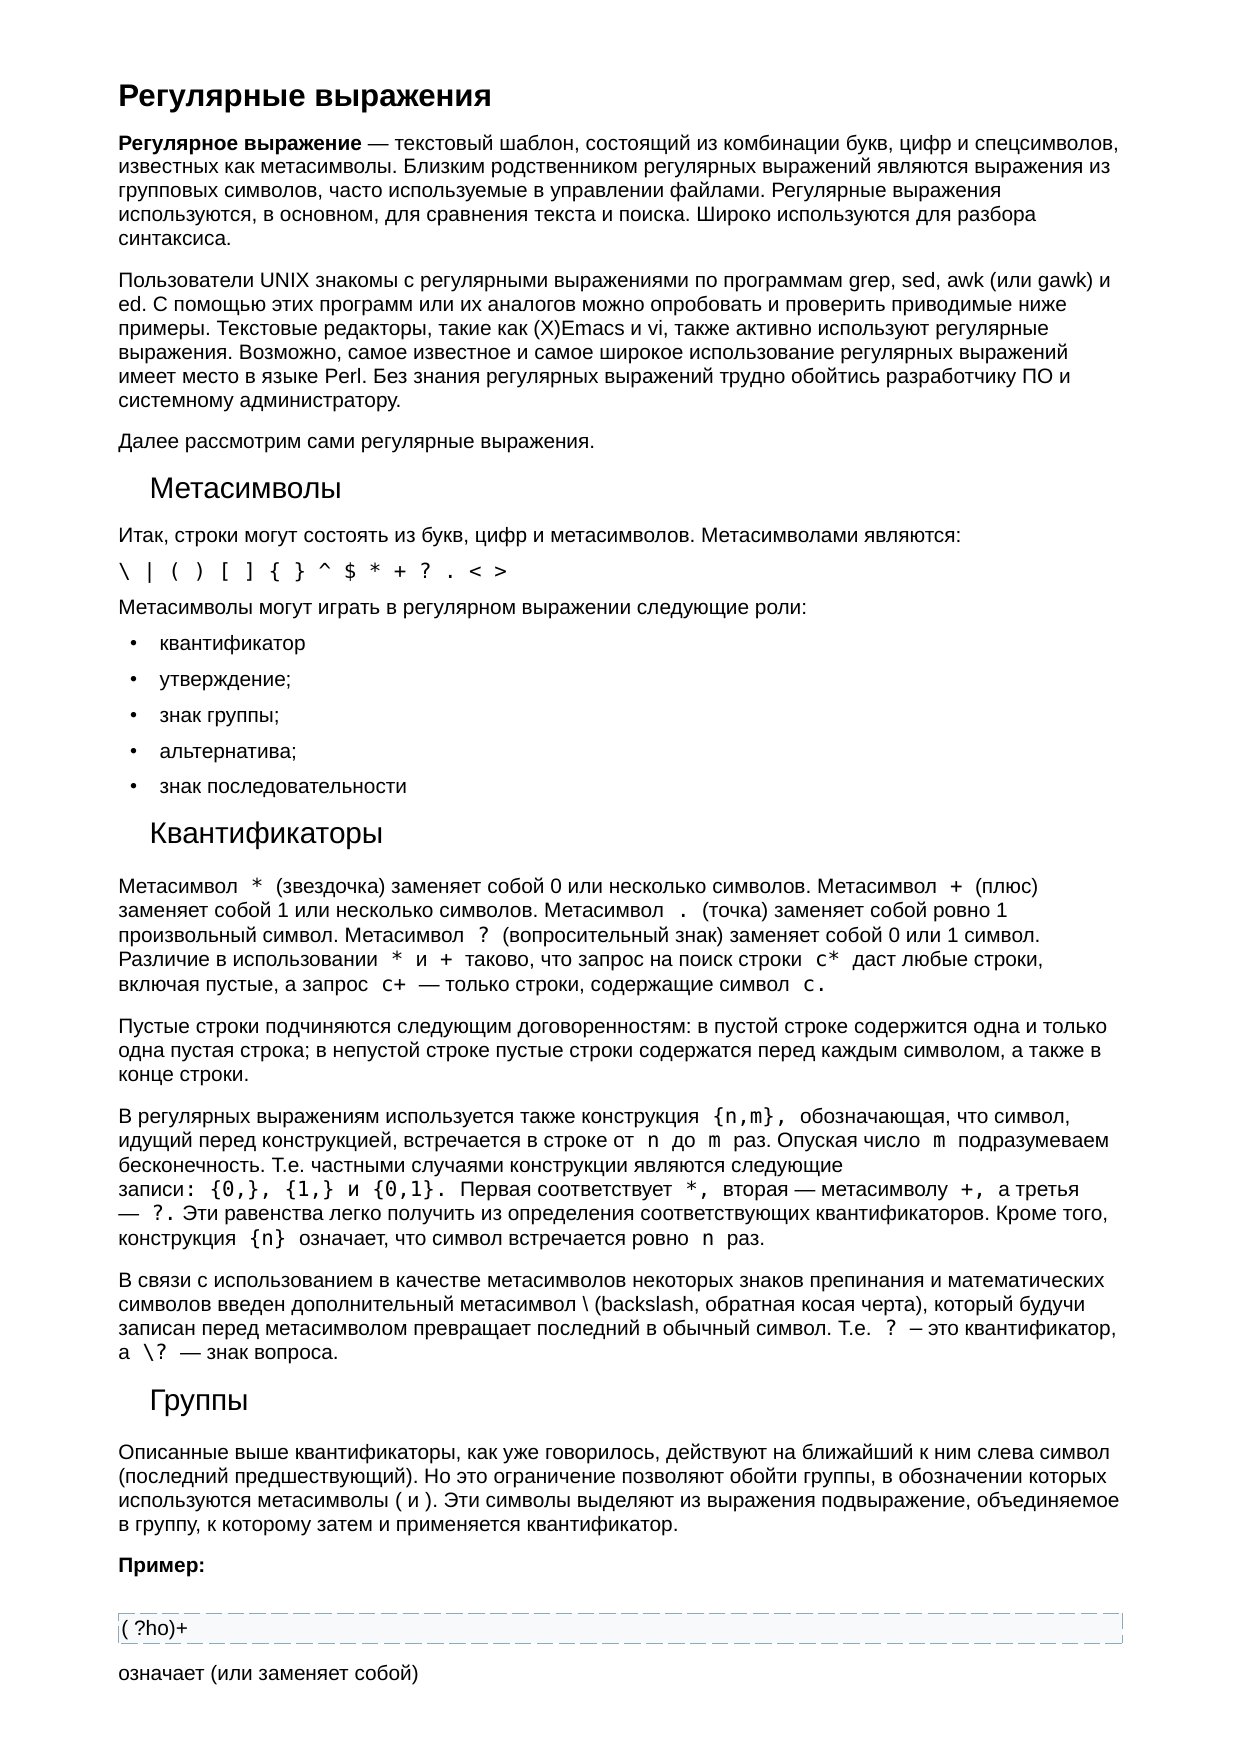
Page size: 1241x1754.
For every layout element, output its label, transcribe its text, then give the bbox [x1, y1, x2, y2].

list знак последовательности [130, 774, 1122, 798]
text Итак, строки могут состоять из букв, цифр и метасимволов. Метасимволами являются: [118, 523, 1122, 547]
text Регулярное выражение — текстовый шаблон, состоящий из комбинации букв, цифр и спецсимволов, известных как метасимволы. Близким родственником регулярных выражений являются выражения из групповых символов, часто используемые в управлении файлами. Регулярные выражения используются, в основном, для сравнения текста и поиска. Широко используются для разбора синтаксиса. [118, 130, 1122, 250]
list утверждение; [130, 667, 1122, 691]
text Пустые строки подчиняются следующим договоренностям: в пустой строке содержится одна и только одна пустая строка; в непустой строке пустые строки содержатся перед каждым символом, а также в конце строки. [118, 1014, 1122, 1086]
text В связи с использованием в качестве метасимволов некоторых знаков препинания и математических символов введен дополнительный метасимвол \ (backslash, обратная косая черта), который будучи записан перед метасимволом превращает последний в обычный символ. Т.е. ? — это квантификатор, а \? — знак вопроса. [118, 1267, 1122, 1364]
list альтернатива; [130, 738, 1122, 762]
subtitle Метасимволы [149, 471, 1122, 505]
text Метасимвол * (звездочка) заменяет собой 0 или несколько символов. Метасимвол + (плюс) заменяет собой 1 или несколько символов. Метасимвол . (точка) заменяет собой ровно 1 произвольный символ. Метасимвол ? (вопросительный знак) заменяет собой 0 или 1 символ. Различие в использовании * и + таково, что запрос на поиск строки с* даст любые строки, включая пустые, а запрос с+ — только строки, содержащие символ с. [118, 874, 1122, 996]
subtitle Регулярные выражения [118, 77, 1122, 113]
list квантификатор [130, 631, 1122, 655]
text В регулярных выражениям используется также конструкция {n,m}, обозначающая, что символ, идущий перед конструкцией, встречается в строке от n до m раз. Опуская число m подразумеваем бесконечность. Т.е. частными случаями конструкции являются следующие записи: {0,}, {1,} и {0,1}. Первая соответствует *, вторая — метасимволу +, а третья — ?. Эти равенства легко получить из определения соответствующих квантификаторов. Кроме того, конструкция {n} означает, что символ встречается ровно n раз. [118, 1103, 1122, 1250]
text означает (или заменяет собой) [118, 1660, 1122, 1684]
text Далее рассмотрим сами регулярные выражения. [118, 429, 1122, 453]
subtitle Квантификаторы [149, 816, 1122, 850]
text ( ?ho)+ [118, 1613, 1122, 1643]
text Пример: [118, 1553, 1122, 1577]
text Описанные выше квантификаторы, как уже говорилось, действуют на ближайший к ним слева символ (последний предшествующий). Но это ограничение позволяют обойти группы, в обозначении которых используются метасимволы ( и ). Эти символы выделяют из выражения подвыражение, объединяемое в группу, к которому затем и применяется квантификатор. [118, 1440, 1122, 1536]
list знак группы; [130, 702, 1122, 727]
text Метасимволы могут играть в регулярном выражении следующие роли: [118, 595, 1122, 619]
text Пользователи UNIX знакомы с регулярными выражениями по программам grep, sed, awk (или gawk) и ed. С помощью этих программ или их аналогов можно опробовать и проверить приводимые ниже примеры. Текстовые редакторы, такие как (X)Emacs и vi, также активно используют регулярные выражения. Возможно, самое известное и самое широкое использование регулярных выражений имеет место в языке Perl. Без знания регулярных выражений трудно обойтись разработчику ПО и системному администратору. [118, 268, 1122, 412]
text \ | ( ) [ ] { } ^ $ * + ? . < > [118, 559, 1122, 583]
subtitle Группы [149, 1382, 1122, 1416]
